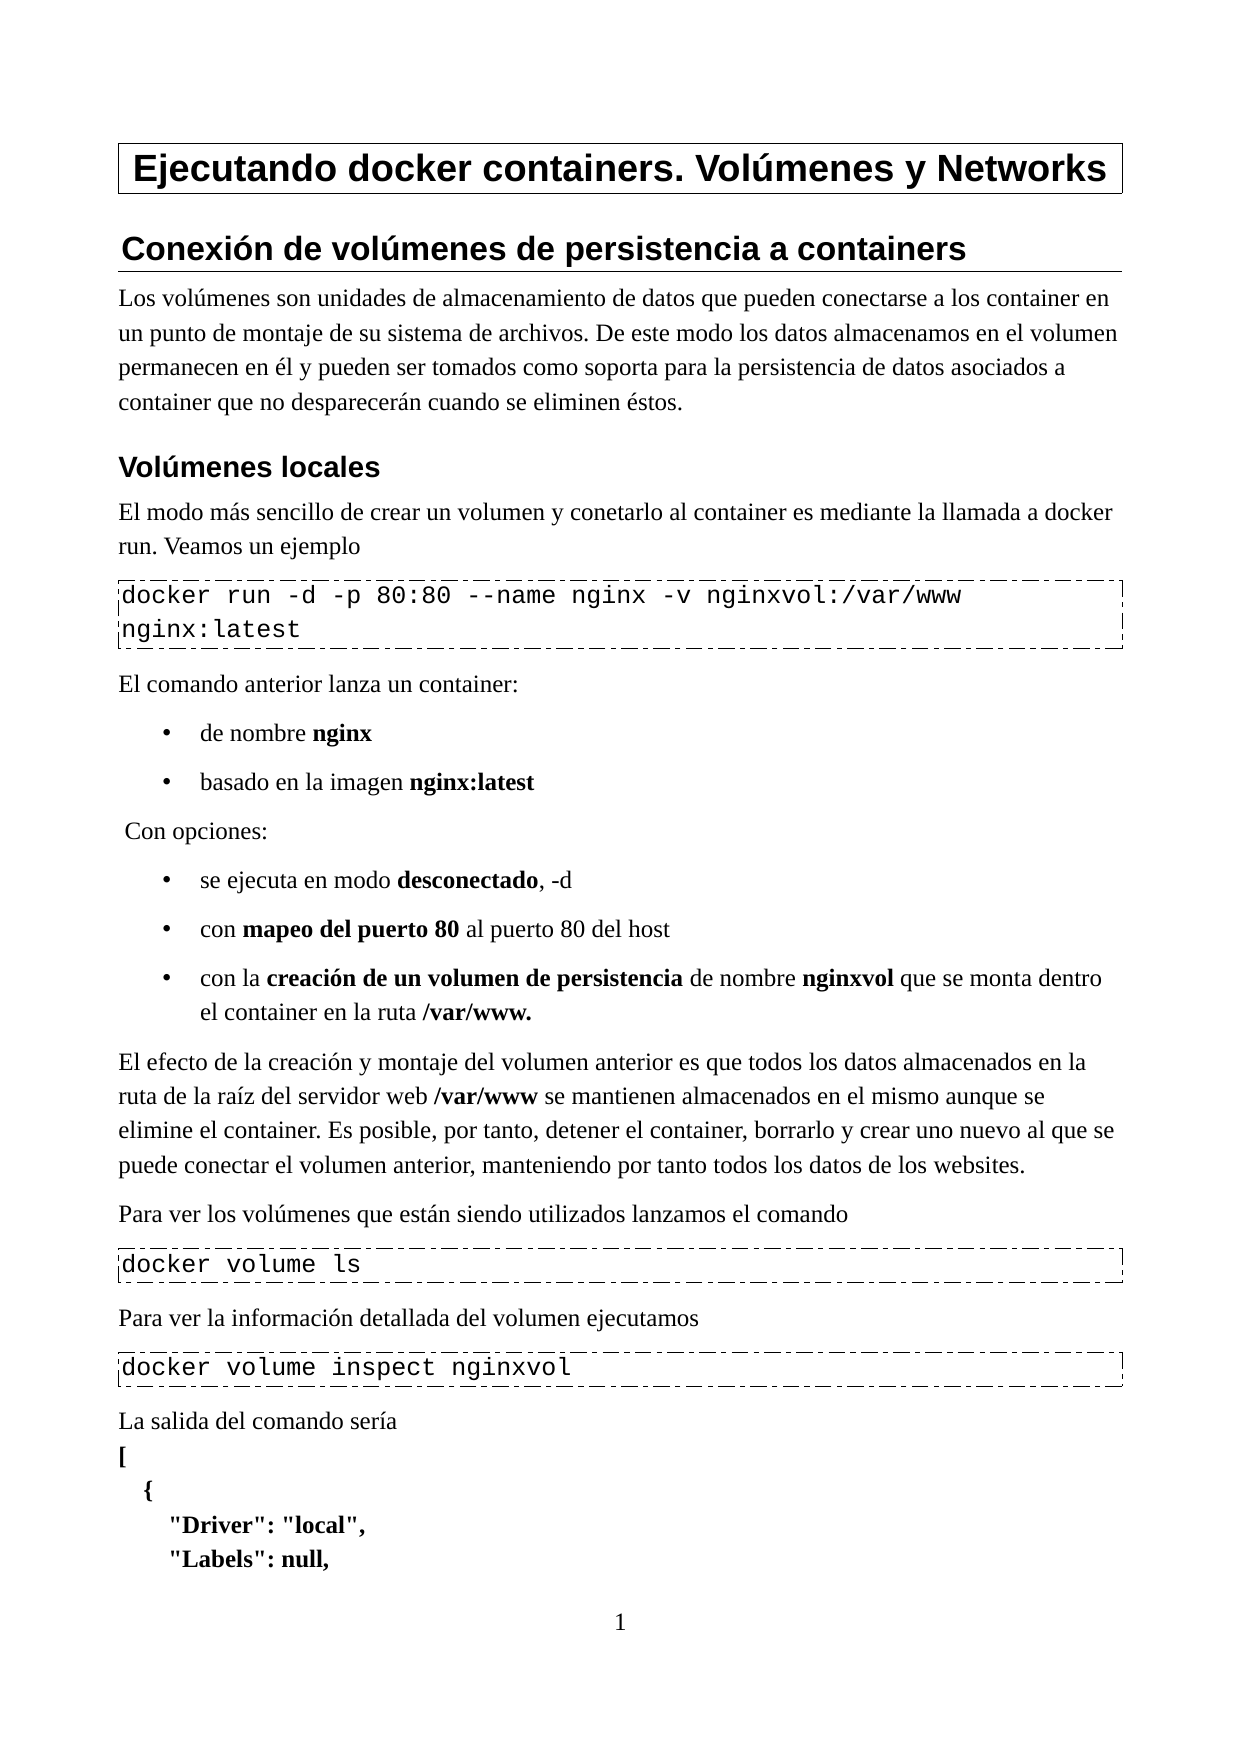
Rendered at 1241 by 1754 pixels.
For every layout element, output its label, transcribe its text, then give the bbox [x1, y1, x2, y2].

list de nombre nginx [162, 718, 1122, 746]
text docker run -d -p 80:80 --name nginx -v nginxvol:/var/www nginx:latest [118, 580, 1122, 648]
text Con opciones: [118, 816, 1122, 844]
list basado en la imagen nginx:latest [162, 767, 1122, 796]
text "Driver": "local", [118, 1510, 1122, 1538]
list con mapeo del puerto 80 al puerto 80 del host [162, 914, 1122, 943]
subtitle Volúmenes locales [118, 450, 1122, 484]
text Para ver los volúmenes que están siendo utilizados lanzamos el comando [118, 1199, 1122, 1228]
list con la creación de un volumen de persistencia de nombre nginxvol que se monta dentro el container en la ruta /var/www. [162, 963, 1122, 1026]
text Los volúmenes son unidades de almacenamiento de datos que pueden conectarse a los container en un punto de montaje de su sistema de archivos. De este modo los datos almacenamos en el volumen permanecen en él y pueden ser tomados como soporta para la persistencia de datos asociados a container que no desparecerán cuando se eliminen éstos. [118, 283, 1122, 415]
text "Labels": null, [118, 1544, 1122, 1573]
text La salida del comando sería [118, 1406, 1122, 1435]
text { [118, 1475, 1122, 1504]
text Para ver la información detallada del volumen ejecutamos [118, 1303, 1122, 1331]
subtitle Conexión de volúmenes de persistencia a containers [118, 226, 1122, 271]
text docker volume inspect nginxvol [118, 1352, 1122, 1386]
list se ejecuta en modo desconectado, -d [162, 865, 1122, 894]
text [ [118, 1441, 1122, 1469]
text El modo más sencillo de crear un volumen y conetarlo al container es mediante la llamada a docker run. Veamos un ejemplo [118, 497, 1122, 560]
text docker volume ls [118, 1248, 1122, 1282]
text El comando anterior lanza un container: [118, 669, 1122, 697]
text El efecto de la creación y montaje del volumen anterior es que todos los datos almacenados en la ruta de la raíz del servidor web /var/www se mantienen almacenados en el mismo aunque se elimine el container. Es posible, por tanto, detener el container, borrarlo y crear uno nuevo al que se puede conectar el volumen anterior, manteniendo por tanto todos los datos de los websites. [118, 1047, 1122, 1179]
subtitle Ejecutando docker containers. Volúmenes y Networks [119, 144, 1122, 193]
